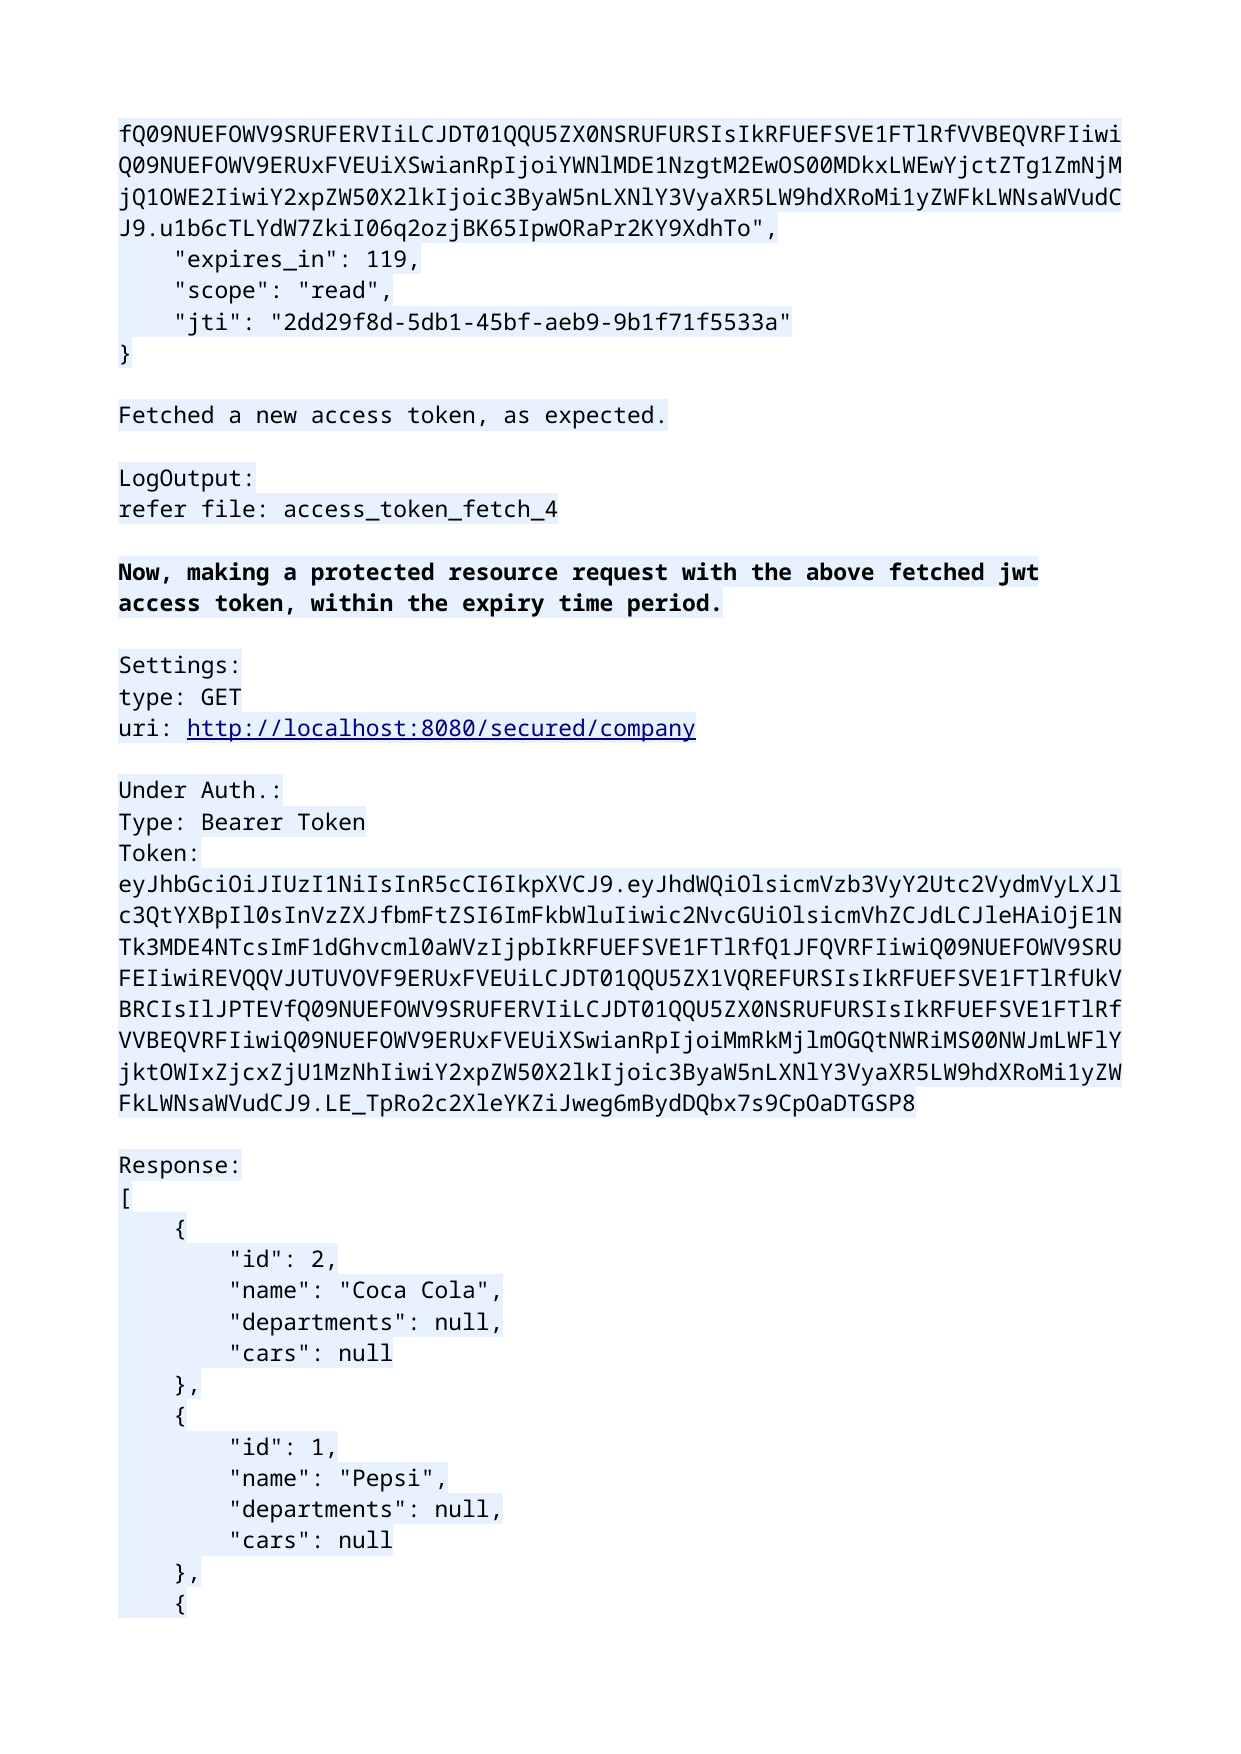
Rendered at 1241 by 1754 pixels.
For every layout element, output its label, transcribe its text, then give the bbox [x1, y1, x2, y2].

text "scope": "read", [118, 274, 1122, 306]
text Response: [118, 1149, 1122, 1181]
text Settings: [118, 649, 1122, 681]
text "id": 1, [118, 1431, 1122, 1462]
text "id": 2, [118, 1243, 1122, 1274]
text "departments": null, [118, 1493, 1122, 1524]
text Type: Bearer Token [118, 806, 1122, 837]
text { [118, 1212, 1122, 1243]
text { [118, 1399, 1122, 1431]
text type: GET [118, 681, 1122, 712]
text "name": "Coca Cola", [118, 1274, 1122, 1306]
text fQ09NUEFOWV9SRUFERVIiLCJDT01QQU5ZX0NSRUFURSIsIkRFUEFSVE1FTlRfVVBEQVRFIiwiQ09NUEFOWV9ERUxFVEUiXSwianRpIjoiYWNlMDE1NzgtM2EwOS00MDkxLWEwYjctZTg1ZmNjMjQ1OWE2IiwiY2xpZW50X2lkIjoic3ByaW5nLXNlY3VyaXR5LW9hdXRoMi1yZWFkLWNsaWVudCJ9.u1b6cTLYdW7ZkiI06q2ozjBK65IpwORaPr2KY9XdhTo", [118, 118, 1122, 243]
text }, [118, 1368, 1122, 1399]
text Token: eyJhbGciOiJIUzI1NiIsInR5cCI6IkpXVCJ9.eyJhdWQiOlsicmVzb3VyY2Utc2VydmVyLXJlc3QtYXBpIl0sInVzZXJfbmFtZSI6ImFkbWluIiwic2NvcGUiOlsicmVhZCJdLCJleHAiOjE1NTk3MDE4NTcsImF1dGhvcml0aWVzIjpbIkRFUEFSVE1FTlRfQ1JFQVRFIiwiQ09NUEFOWV9SRUFEIiwiREVQQVJUTUVOVF9ERUxFVEUiLCJDT01QQU5ZX1VQREFURSIsIkRFUEFSVE1FTlRfUkVBRCIsIlJPTEVfQ09NUEFOWV9SRUFERVIiLCJDT01QQU5ZX0NSRUFURSIsIkRFUEFSVE1FTlRfVVBEQVRFIiwiQ09NUEFOWV9ERUxFVEUiXSwianRpIjoiMmRkMjlmOGQtNWRiMS00NWJmLWFlYjktOWIxZjcxZjU1MzNhIiwiY2xpZW50X2lkIjoic3ByaW5nLXNlY3VyaXR5LW9hdXRoMi1yZWFkLWNsaWVudCJ9.LE_TpRo2c2XleYKZiJweg6mBydDQbx7s9CpOaDTGSP8 [118, 837, 1122, 1118]
text refer file: access_token_fetch_4 [118, 493, 1122, 524]
text [ [118, 1181, 1122, 1212]
text }, [118, 1556, 1122, 1587]
text "cars": null [118, 1524, 1122, 1556]
text "cars": null [118, 1337, 1122, 1368]
text LogOutput: [118, 462, 1122, 493]
text { [118, 1587, 1122, 1618]
text Now, making a protected resource request with the above fetched jwt access token, within the expiry time period. [118, 556, 1122, 618]
text "jti": "2dd29f8d-5db1-45bf-aeb9-9b1f71f5533a" [118, 306, 1122, 337]
text "name": "Pepsi", [118, 1462, 1122, 1493]
text "departments": null, [118, 1306, 1122, 1337]
text Under Auth.: [118, 774, 1122, 806]
text uri: http://localhost:8080/secured/company [118, 712, 1122, 743]
text } [118, 337, 1122, 368]
text Fetched a new access token, as expected. [118, 399, 1122, 431]
text "expires_in": 119, [118, 243, 1122, 274]
